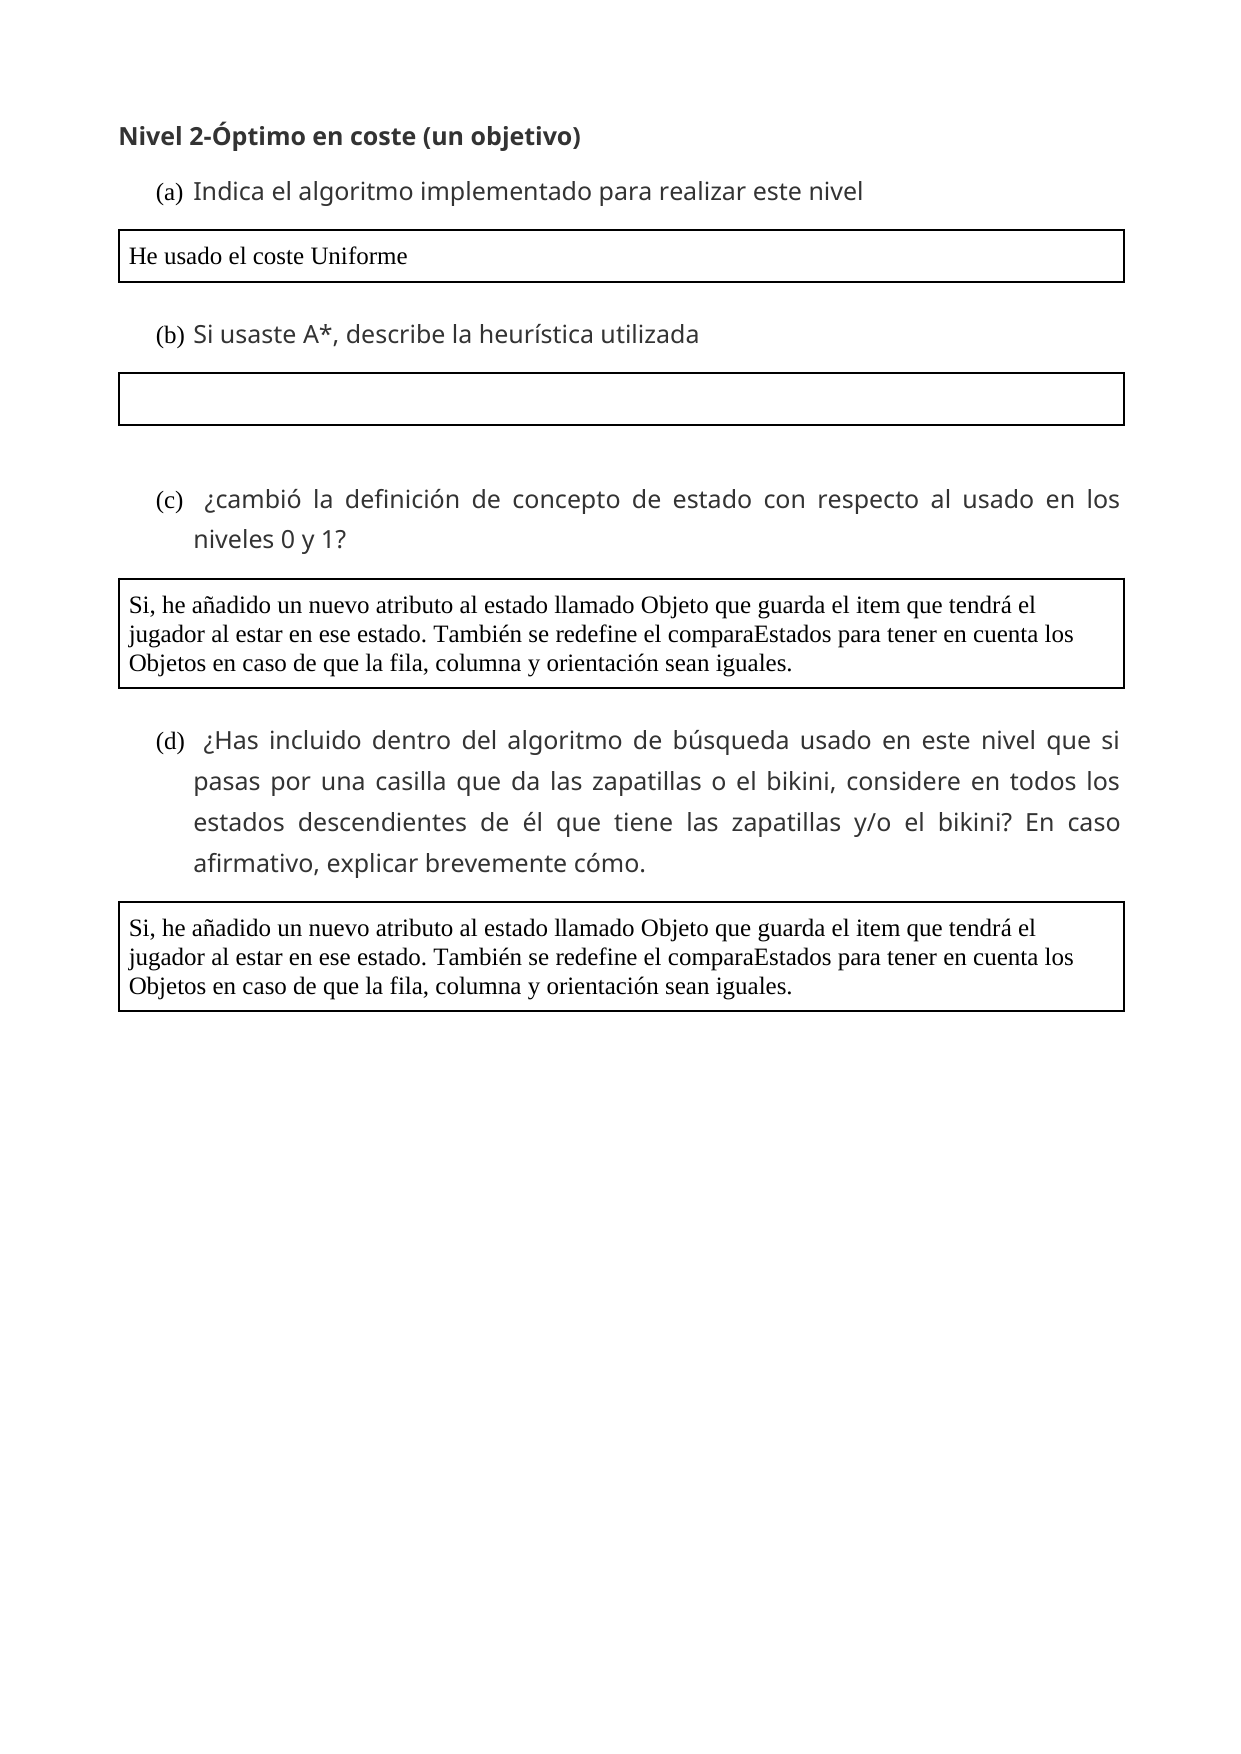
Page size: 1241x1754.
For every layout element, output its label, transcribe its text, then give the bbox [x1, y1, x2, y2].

table_header Si, he añadido un nuevo atributo al estado llamado Objeto que guarda el item que tendrá el jugador al estar en ese estado. También se redefine el comparaEstados para tener en cuenta los Objetos en caso de que la fila, columna y orientación sean iguales. [120, 580, 1123, 687]
table_header [120, 374, 1123, 424]
list ¿cambió la definición de concepto de estado con respecto al usado en los niveles 0 y 1? [156, 481, 1122, 556]
table_header He usado el coste Uniforme [120, 231, 1123, 281]
list ¿Has incluido dentro del algoritmo de búsqueda usado en este nivel que si pasas por una casilla que da las zapatillas o el bikini, considere en todos los estados descendientes de él que tiene las zapatillas y/o el bikini? En caso afirmativo, explicar brevemente cómo. [156, 723, 1122, 879]
text Nivel 2-Óptimo en coste (un objetivo) [118, 118, 1122, 152]
list Indica el algoritmo implementado para realizar este nivel [156, 173, 1122, 208]
table_header Si, he añadido un nuevo atributo al estado llamado Objeto que guarda el item que tendrá el jugador al estar en ese estado. También se redefine el comparaEstados para tener en cuenta los Objetos en caso de que la fila, columna y orientación sean iguales. [120, 903, 1123, 1010]
list Si usaste A*, describe la heurística utilizada [156, 317, 1122, 351]
